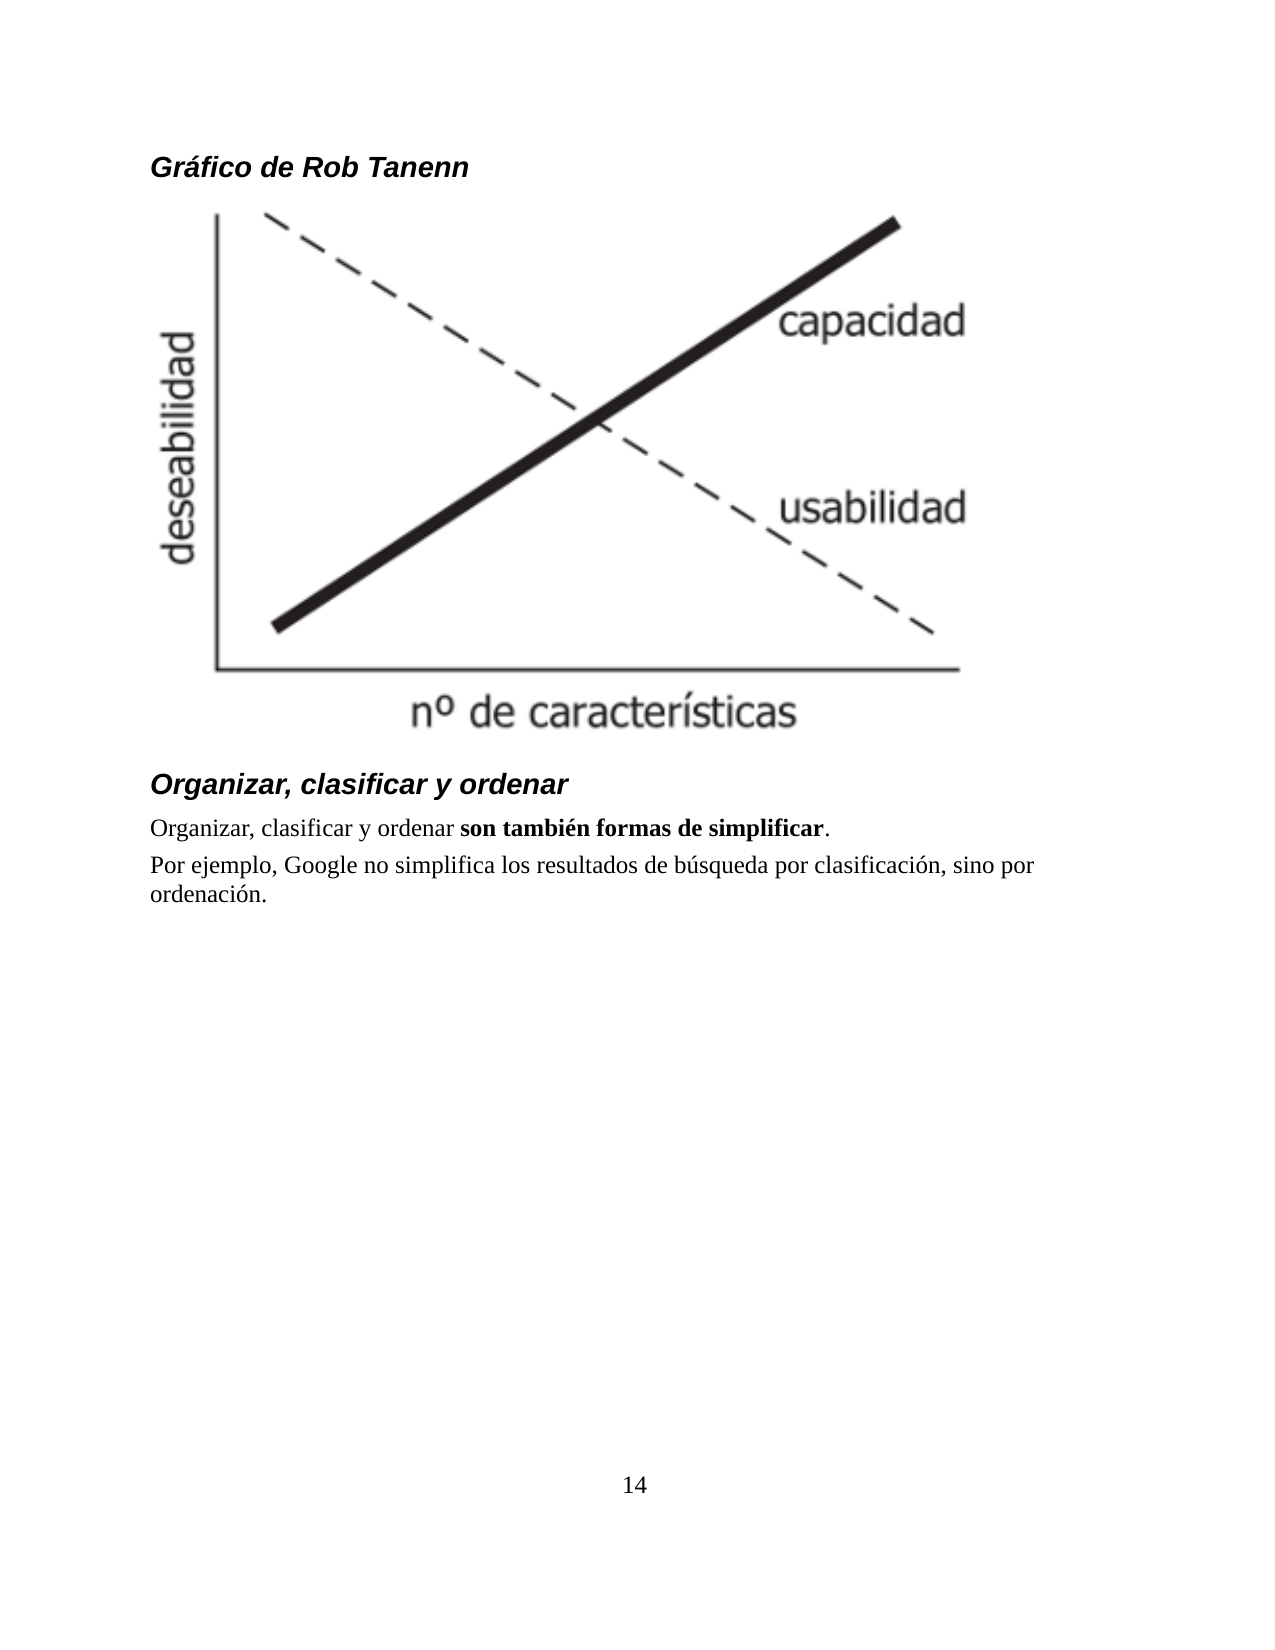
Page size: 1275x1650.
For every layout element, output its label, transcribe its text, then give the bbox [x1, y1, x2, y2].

text Organizar, clasificar y ordenar son también formas de simplificar. [150, 813, 1125, 842]
picture [150, 196, 984, 742]
subtitle Gráfico de Rob Tanenn [150, 150, 1125, 183]
text Por ejemplo, Google no simplifica los resultados de búsqueda por clasificación, sino por ordenación. [150, 851, 1125, 908]
subtitle Organizar, clasificar y ordenar [150, 767, 1125, 800]
